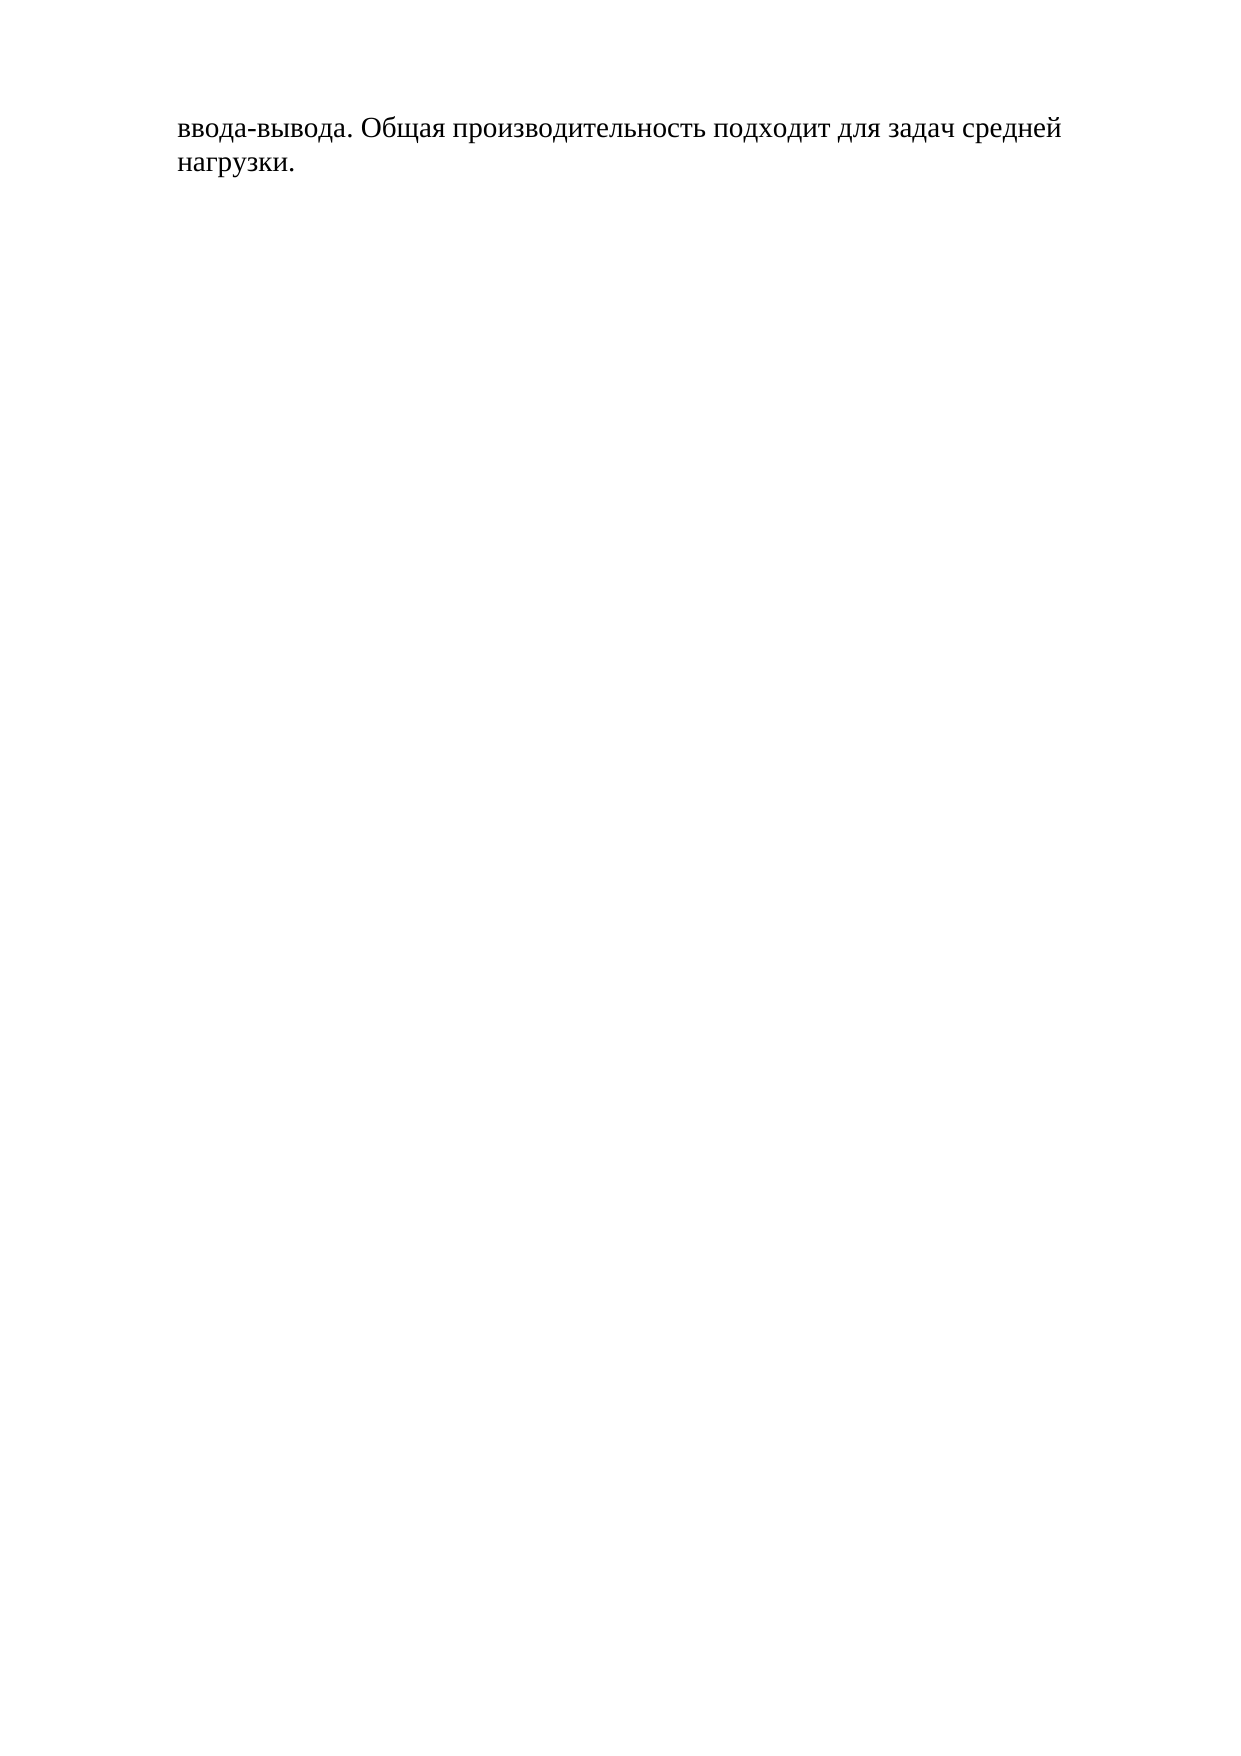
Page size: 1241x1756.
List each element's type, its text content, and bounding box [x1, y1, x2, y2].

text ввода-вывода. Общая производительность подходит для задач средней нагрузки. [177, 110, 1165, 177]
